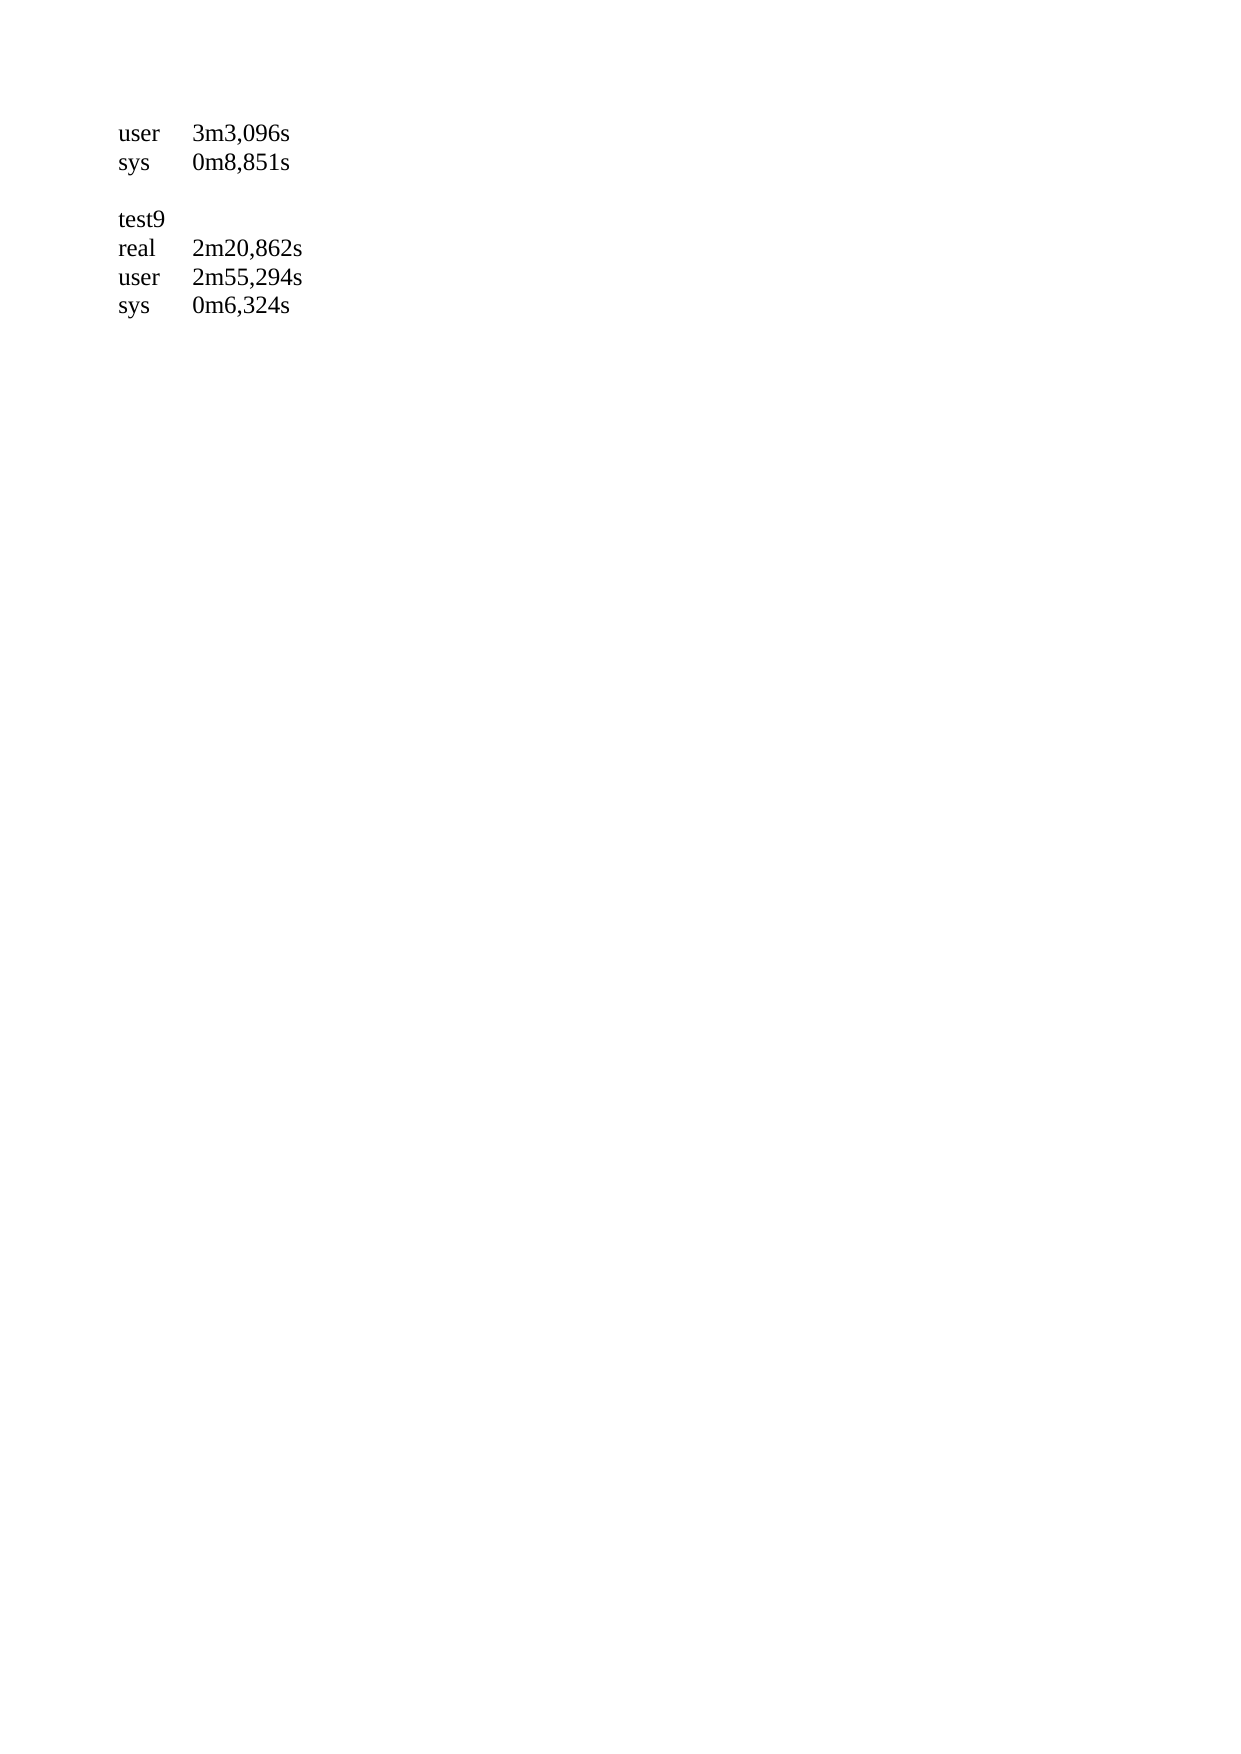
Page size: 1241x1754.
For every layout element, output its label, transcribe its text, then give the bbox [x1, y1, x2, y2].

text sys 0m6,324s [118, 291, 1122, 319]
text user 2m55,294s [118, 262, 1122, 291]
text test9 [118, 204, 1122, 233]
text user 3m3,096s [118, 118, 1122, 147]
text sys 0m8,851s [118, 147, 1122, 176]
text real 2m20,862s [118, 233, 1122, 262]
